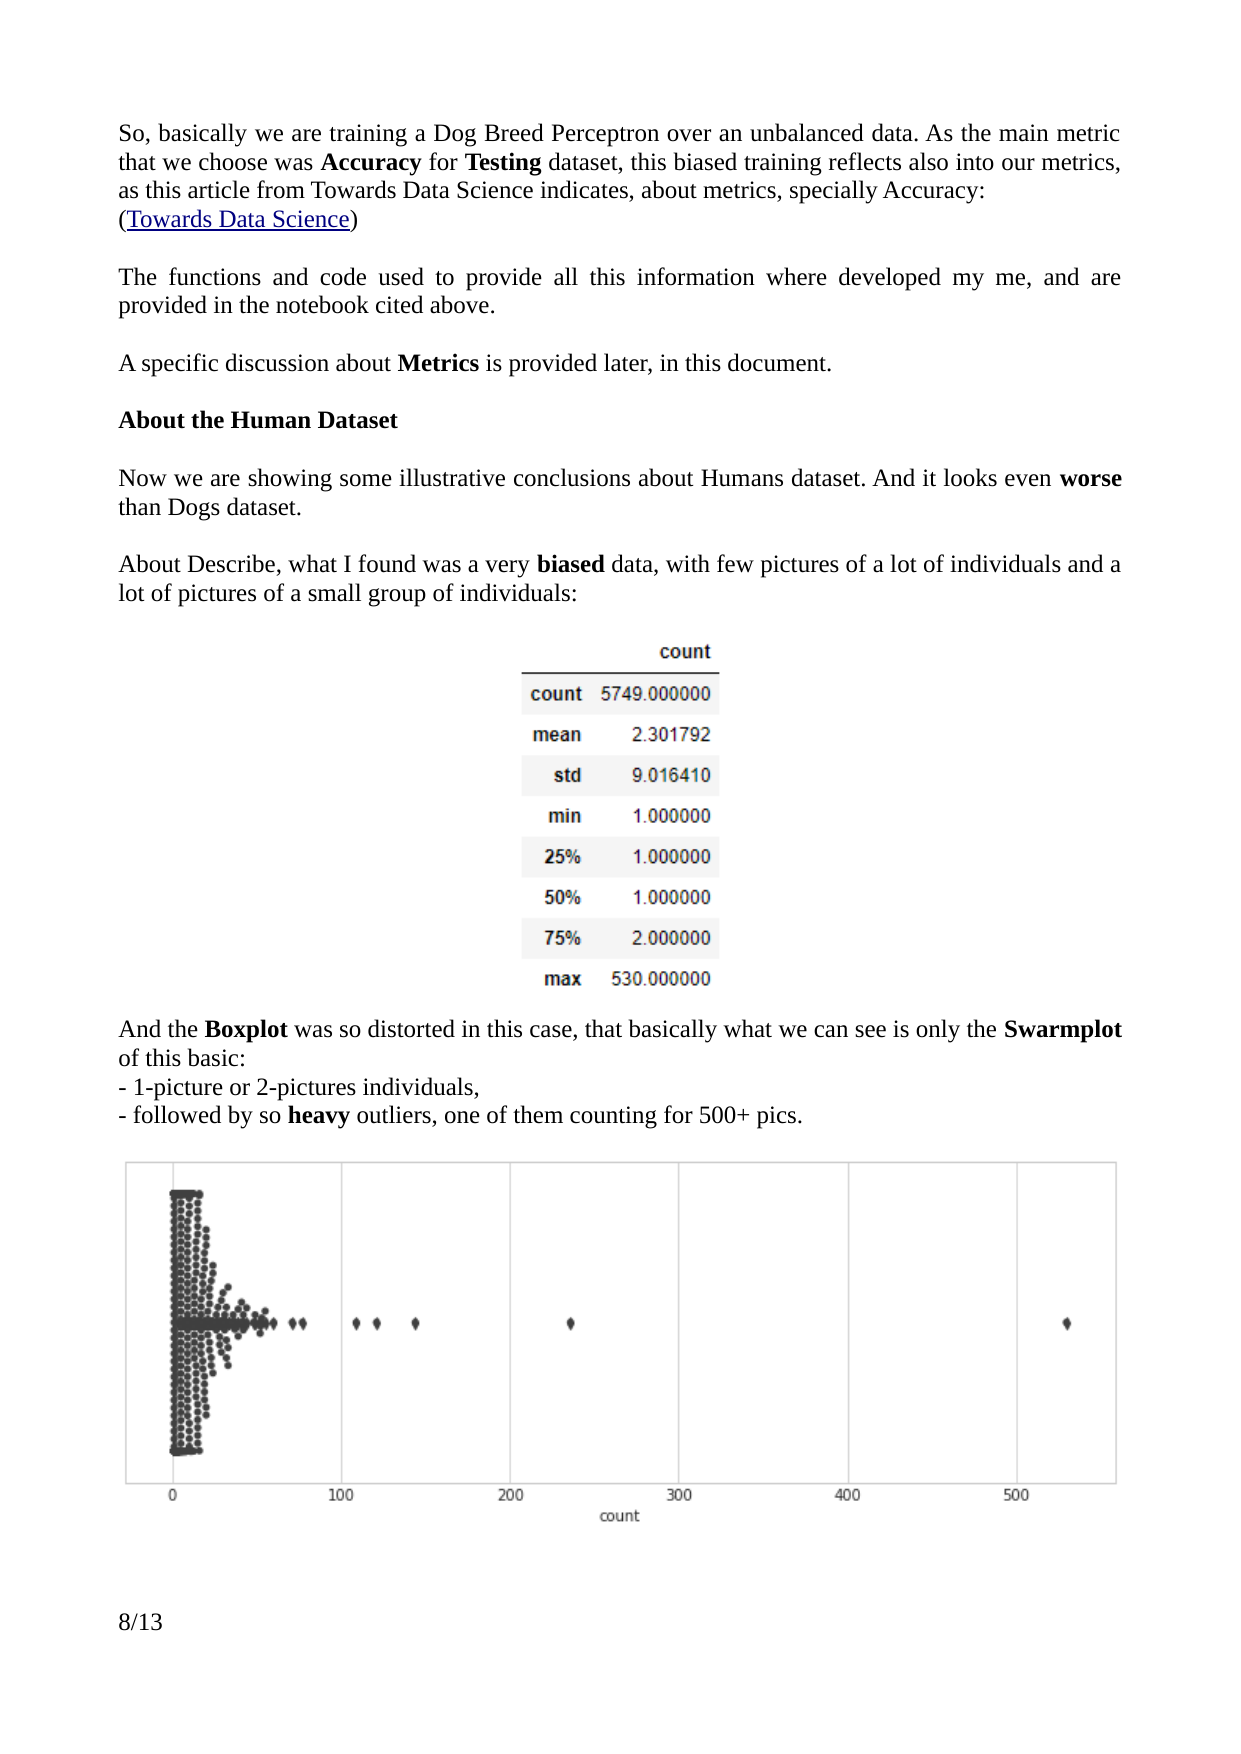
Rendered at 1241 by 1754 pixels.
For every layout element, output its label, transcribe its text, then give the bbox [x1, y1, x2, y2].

text A specific discussion about Metrics is provided later, in this document. [118, 348, 1122, 377]
text Now we are showing some illustrative conclusions about Humans dataset. And it looks even worse than Dogs dataset. [118, 463, 1122, 521]
text - 1-picture or 2-pictures individuals, [118, 1072, 1122, 1100]
text - followed by so heavy outliers, one of them counting for 500+ pics. [118, 1100, 1122, 1129]
text About Describe, what I found was a very biased data, with few pictures of a lot of individuals and a lot of pictures of a small group of individuals: [118, 549, 1122, 607]
picture [511, 635, 729, 992]
text And the Boxplot was so distorted in this case, that basically what we can see is only the Swarmplot of this basic: [118, 1014, 1122, 1072]
text (Towards Data Science) [118, 204, 1122, 233]
picture [118, 1156, 1123, 1529]
text The functions and code used to provide all this information where developed my me, and are provided in the notebook cited above. [118, 262, 1122, 319]
text About the Human Dataset [118, 406, 1122, 434]
text So, basically we are training a Dog Breed Perceptron over an unbalanced data. As the main metric that we choose was Accuracy for Testing dataset, this biased training reflects also into our metrics, as this article from Towards Data Science indicates, about metrics, specially Accuracy: [118, 118, 1122, 204]
